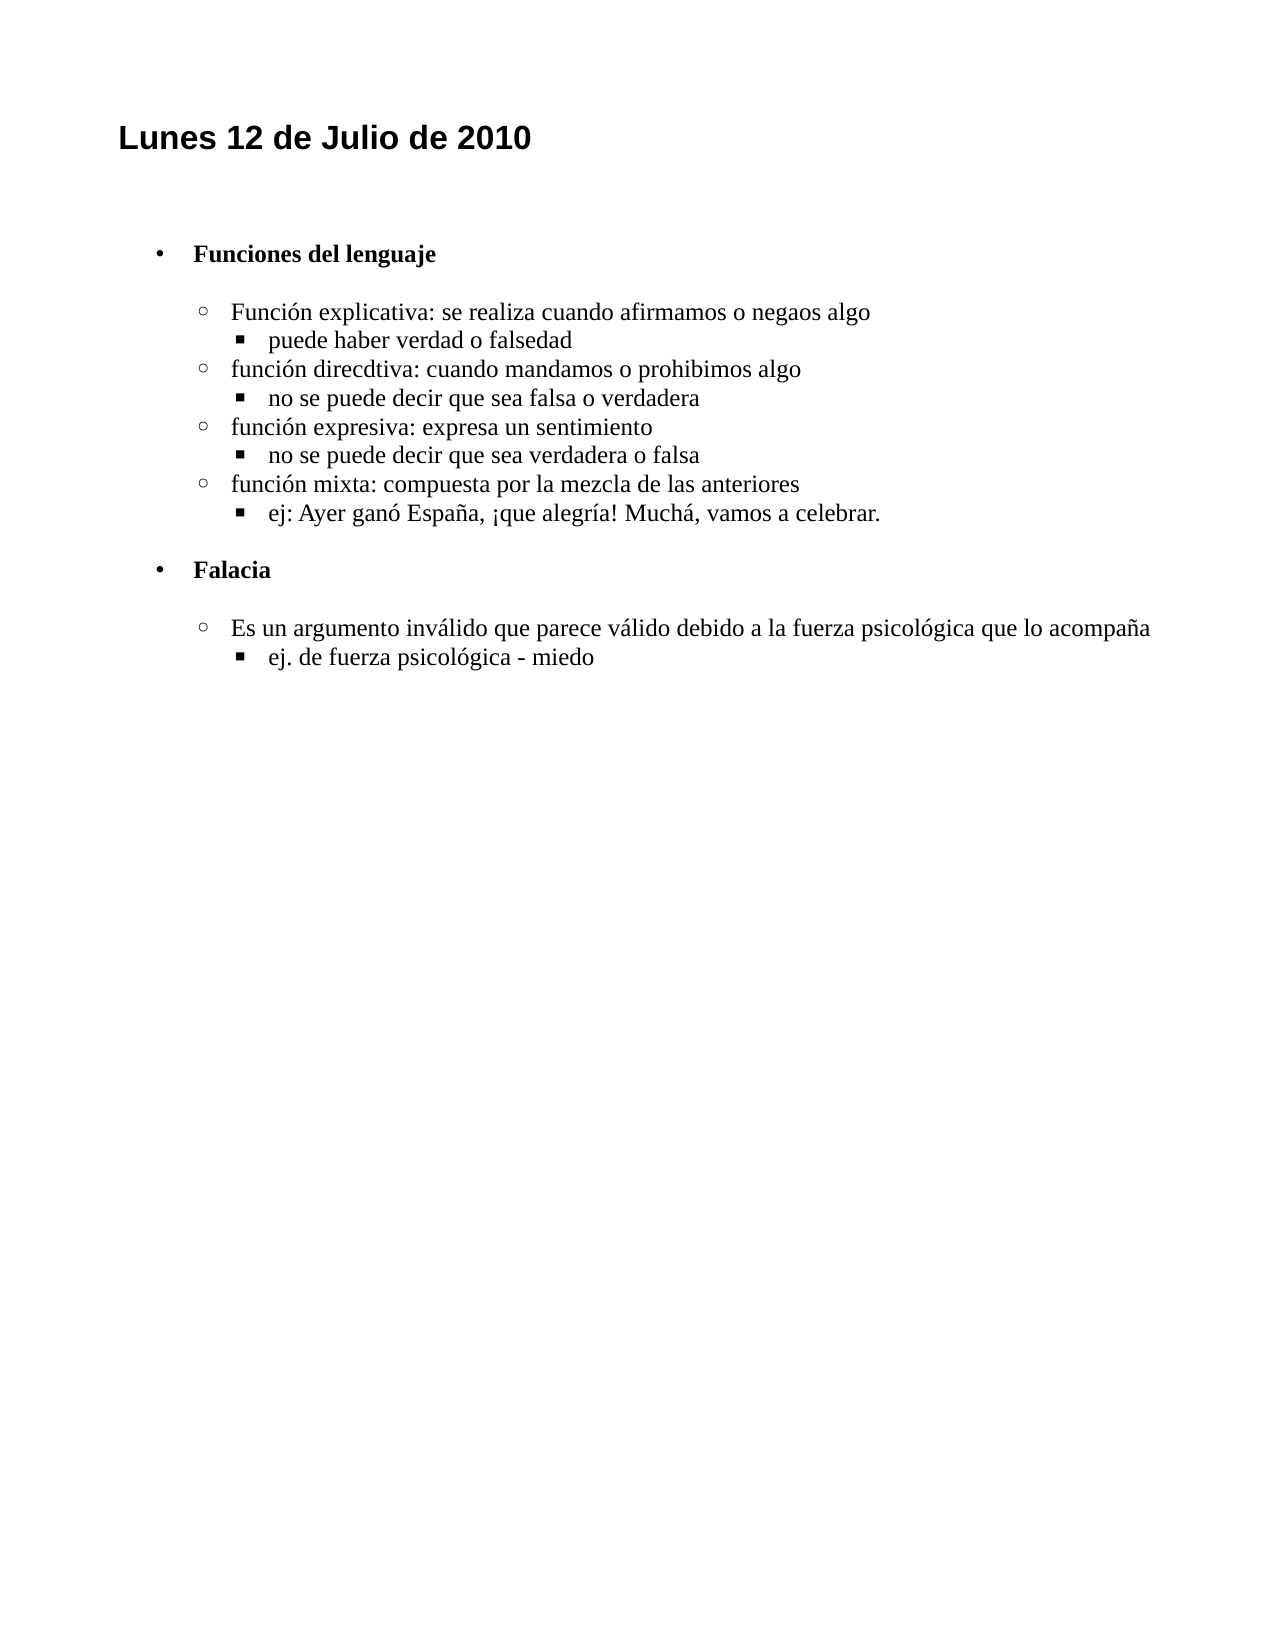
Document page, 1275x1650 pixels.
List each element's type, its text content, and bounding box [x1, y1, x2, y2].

list ej. de fuerza psicológica - miedo [231, 642, 1157, 671]
list no se puede decir que sea verdadera o falsa [231, 441, 1157, 469]
list función direcdtiva: cuando mandamos o prohibimos algo [193, 354, 1157, 383]
list puede haber verdad o falsedad [231, 326, 1157, 354]
list Falacia [156, 556, 1157, 584]
list Función explicativa: se realiza cuando afirmamos o negaos algo [193, 297, 1157, 326]
list ej: Ayer ganó España, ¡que alegría! Muchá, vamos a celebrar. [231, 498, 1157, 527]
list función mixta: compuesta por la mezcla de las anteriores [193, 469, 1157, 498]
subtitle Lunes 12 de Julio de 2010 [118, 118, 1157, 157]
list Funciones del lenguaje [156, 239, 1157, 268]
list función expresiva: expresa un sentimiento [193, 412, 1157, 441]
list no se puede decir que sea falsa o verdadera [231, 383, 1157, 412]
list Es un argumento inválido que parece válido debido a la fuerza psicológica que lo acompaña [193, 613, 1157, 642]
